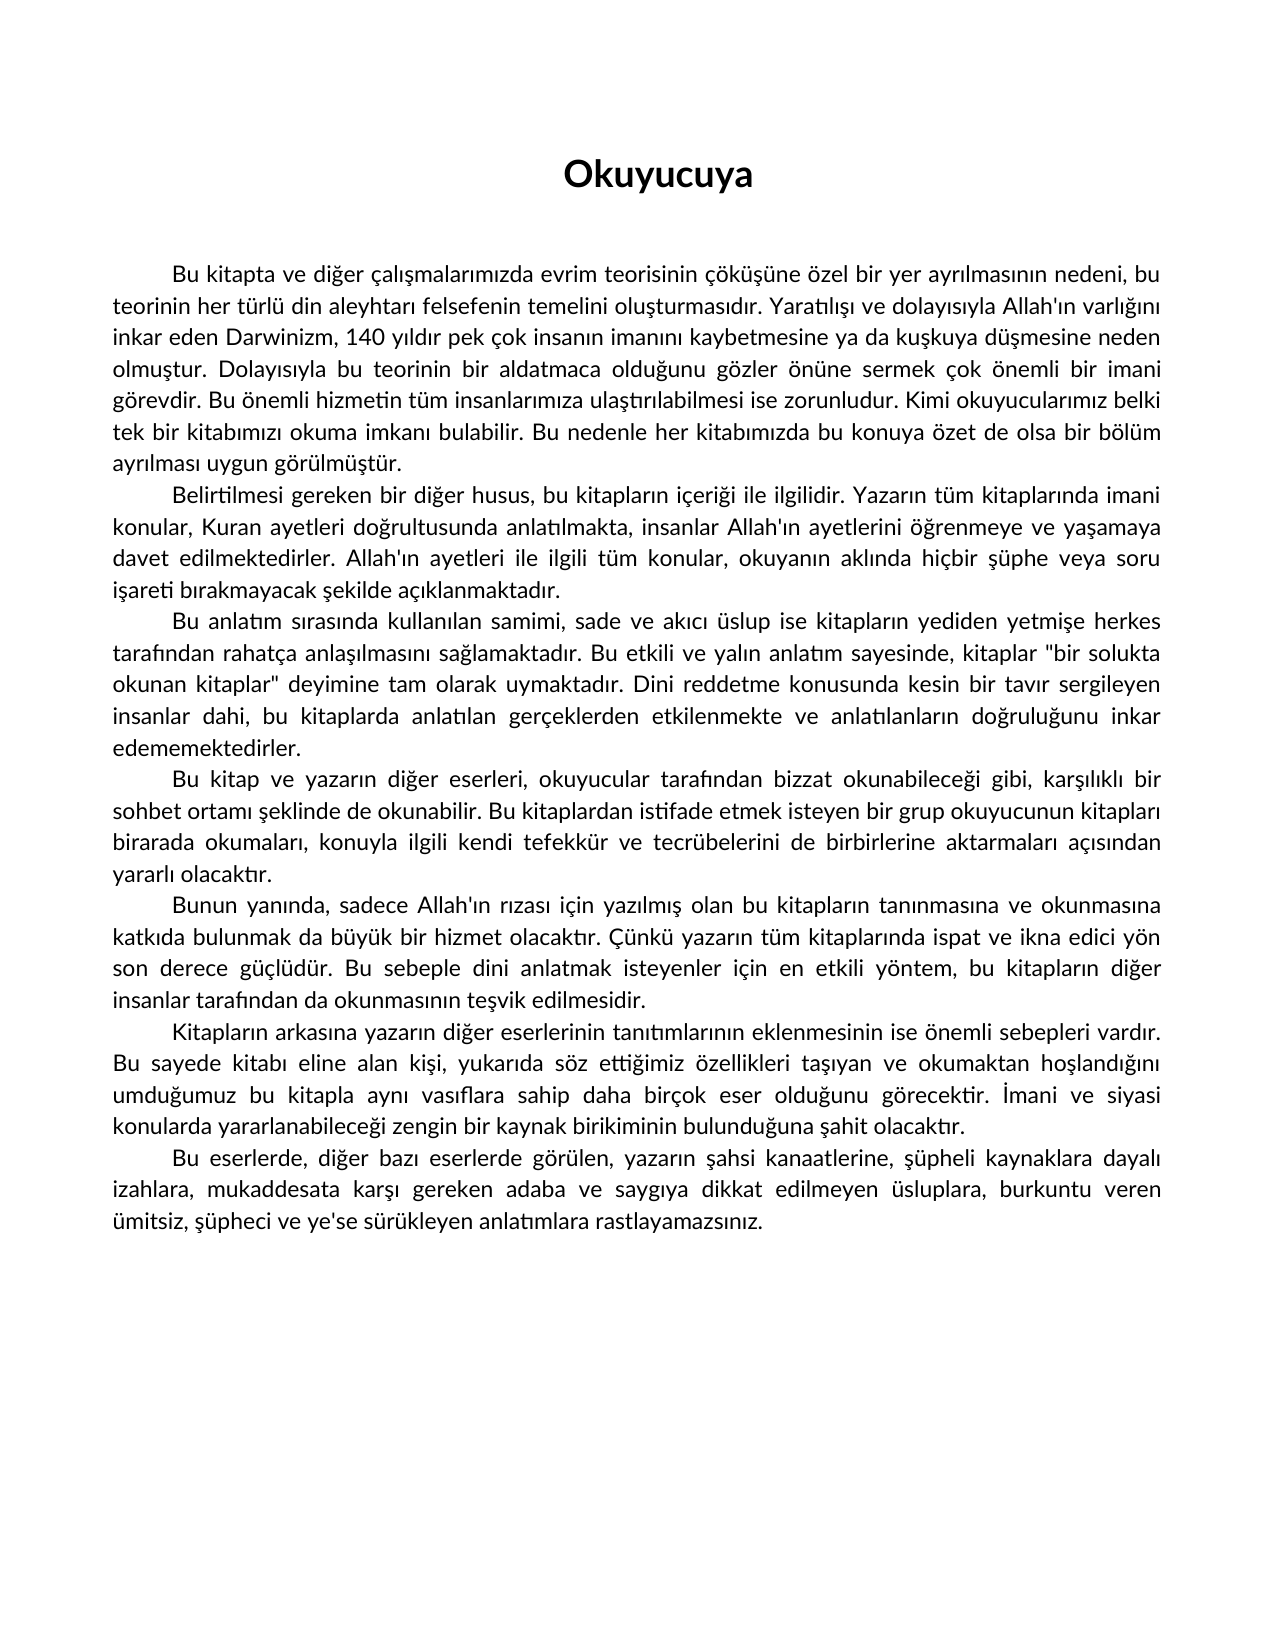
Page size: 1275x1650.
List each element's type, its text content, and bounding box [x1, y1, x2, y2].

text Bu kitapta ve diğer çalışmalarımızda evrim teorisinin çöküşüne özel bir yer ayrılmasının nedeni, bu teorinin her türlü din aleyhtarı felsefenin temelini oluşturmasıdır. Yaratılışı ve dolayısıyla Allah'ın varlığını inkar eden Darwinizm, 140 yıldır pek çok insanın imanını kaybetmesine ya da kuşkuya düşmesine neden olmuştur. Dolayısıyla bu teorinin bir aldatmaca olduğunu gözler önüne sermek çok önemli bir imani görevdir. Bu önemli hizmetin tüm insanlarımıza ulaştırılabilmesi ise zorunludur. Kimi okuyucularımız belki tek bir kitabımızı okuma imkanı bulabilir. Bu nedenle her kitabımızda bu konuya özet de olsa bir bölüm ayrılması uygun görülmüştür. [112, 260, 1162, 477]
text Bu kitap ve yazarın diğer eserleri, okuyucular tarafından bizzat okunabileceği gibi, karşılıklı bir sohbet ortamı şeklinde de okunabilir. Bu kitaplardan istifade etmek isteyen bir grup okuyucunun kitapları birarada okumaları, konuyla ilgili kendi tefekkür ve tecrübelerini de birbirlerine aktarmaları açısından yararlı olacaktır. [112, 765, 1162, 887]
subtitle Okuyucuya [112, 150, 1145, 195]
text Belirtilmesi gereken bir diğer husus, bu kitapların içeriği ile ilgilidir. Yazarın tüm kitaplarında imani konular, Kuran ayetleri doğrultusunda anlatılmakta, insanlar Allah'ın ayetlerini öğrenmeye ve yaşamaya davet edilmektedirler. Allah'ın ayetleri ile ilgili tüm konular, okuyanın aklında hiçbir şüphe veya soru işareti bırakmayacak şekilde açıklanmaktadır. [112, 481, 1162, 603]
text Kitapların arkasına yazarın diğer eserlerinin tanıtımlarının eklenmesinin ise önemli sebepleri vardır. Bu sayede kitabı eline alan kişi, yukarıda söz ettiğimiz özellikleri taşıyan ve okumaktan hoşlandığını umduğumuz bu kitapla aynı vasıflara sahip daha birçok eser olduğunu görecektir. İmani ve siyasi konularda yararlanabileceği zengin bir kaynak birikiminin bulunduğuna şahit olacaktır. [112, 1017, 1162, 1139]
text Bunun yanında, sadece Allah'ın rızası için yazılmış olan bu kitapların tanınmasına ve okunmasına katkıda bulunmak da büyük bir hizmet olacaktır. Çünkü yazarın tüm kitaplarında ispat ve ikna edici yön son derece güçlüdür. Bu sebeple dini anlatmak isteyenler için en etkili yöntem, bu kitapların diğer insanlar tarafından da okunmasının teşvik edilmesidir. [112, 891, 1162, 1013]
text Bu eserlerde, diğer bazı eserlerde görülen, yazarın şahsi kanaatlerine, şüpheli kaynaklara dayalı izahlara, mukaddesata karşı gereken adaba ve saygıya dikkat edilmeyen üsluplara, burkuntu veren ümitsiz, şüpheci ve ye'se sürükleyen anlatımlara rastlayamazsınız. [112, 1144, 1162, 1234]
text Bu anlatım sırasında kullanılan samimi, sade ve akıcı üslup ise kitapların yediden yetmişe herkes tarafından rahatça anlaşılmasını sağlamaktadır. Bu etkili ve yalın anlatım sayesinde, kitaplar "bir solukta okunan kitaplar" deyimine tam olarak uymaktadır. Dini reddetme konusunda kesin bir tavır sergileyen insanlar dahi, bu kitaplarda anlatılan gerçeklerden etkilenmekte ve anlatılanların doğruluğunu inkar edememektedirler. [112, 607, 1162, 761]
